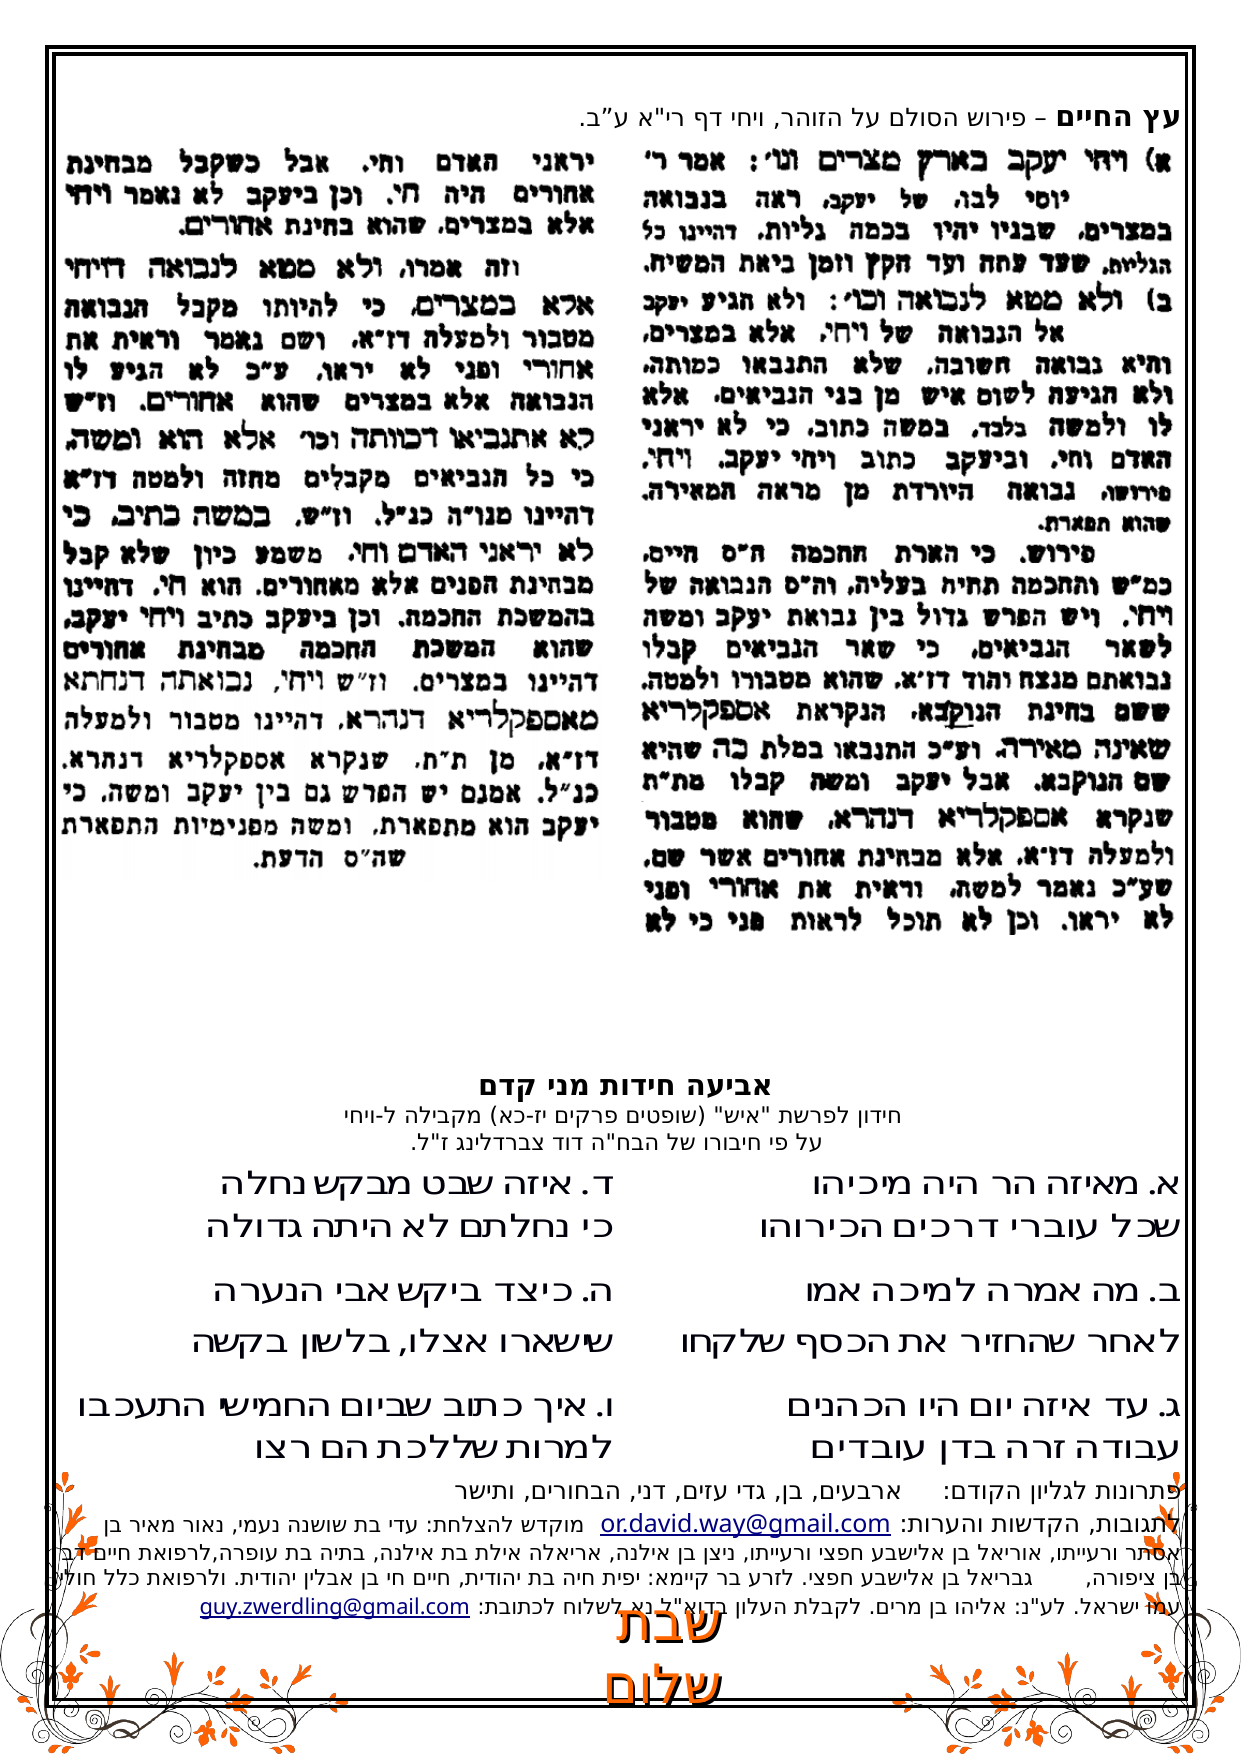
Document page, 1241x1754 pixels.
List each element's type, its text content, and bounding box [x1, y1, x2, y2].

text עץ החיים – פירוש הסולם על הזוהר, ויחי דף רי"א ע”ב. [59, 100, 1182, 134]
picture [58, 146, 1182, 935]
list פתרונות לגליון הקודם: ארבעים, בן, גדי עזים, דני, הבחורים, ותישר [59, 1156, 1182, 1506]
picture [892, 1472, 1241, 1754]
list אביעה חידות מני קדם [59, 1068, 1182, 1102]
text חידון לפרשת "איש" (שופטים פרקים יז-כא) מקבילה ל-ויחי [59, 1102, 1185, 1129]
picture [892, 1472, 1185, 1698]
picture [56, 1472, 349, 1698]
picture [49, 1472, 349, 1705]
picture [892, 1472, 1192, 1705]
picture [0, 1472, 349, 1754]
list לתגובות, הקדשות והערות: or.david.way@gmail.com מוקדש להצלחת: עדי בת שושנה נעמי, נאור מאיר בן אסתר ורעייתו, אוריאל בן אלישבע חפצי ורעייתו, ניצן בן אילנה, אריאלה אילת בת אילנה, בתיה בת עופרה,לרפואת חיים דב בן ציפורה, גבריאל בן אלישבע חפצי. לזרע בר קיימא: יפית חיה בת יהודית, חיים חי בן אבלין יהודית. ולרפואת כלל חולי עמו ישראל. לע"נ: אליהו בן מרים. לקבלת העלון בדוא"ל נא לשלוח לכתובת: guy.zwerdling@gmail.com [349, 1506, 892, 1621]
list על פי חיבורו של הבח"ה דוד צברדלינג ז"ל. [59, 1129, 1182, 1156]
picture [345, 1601, 349, 1614]
